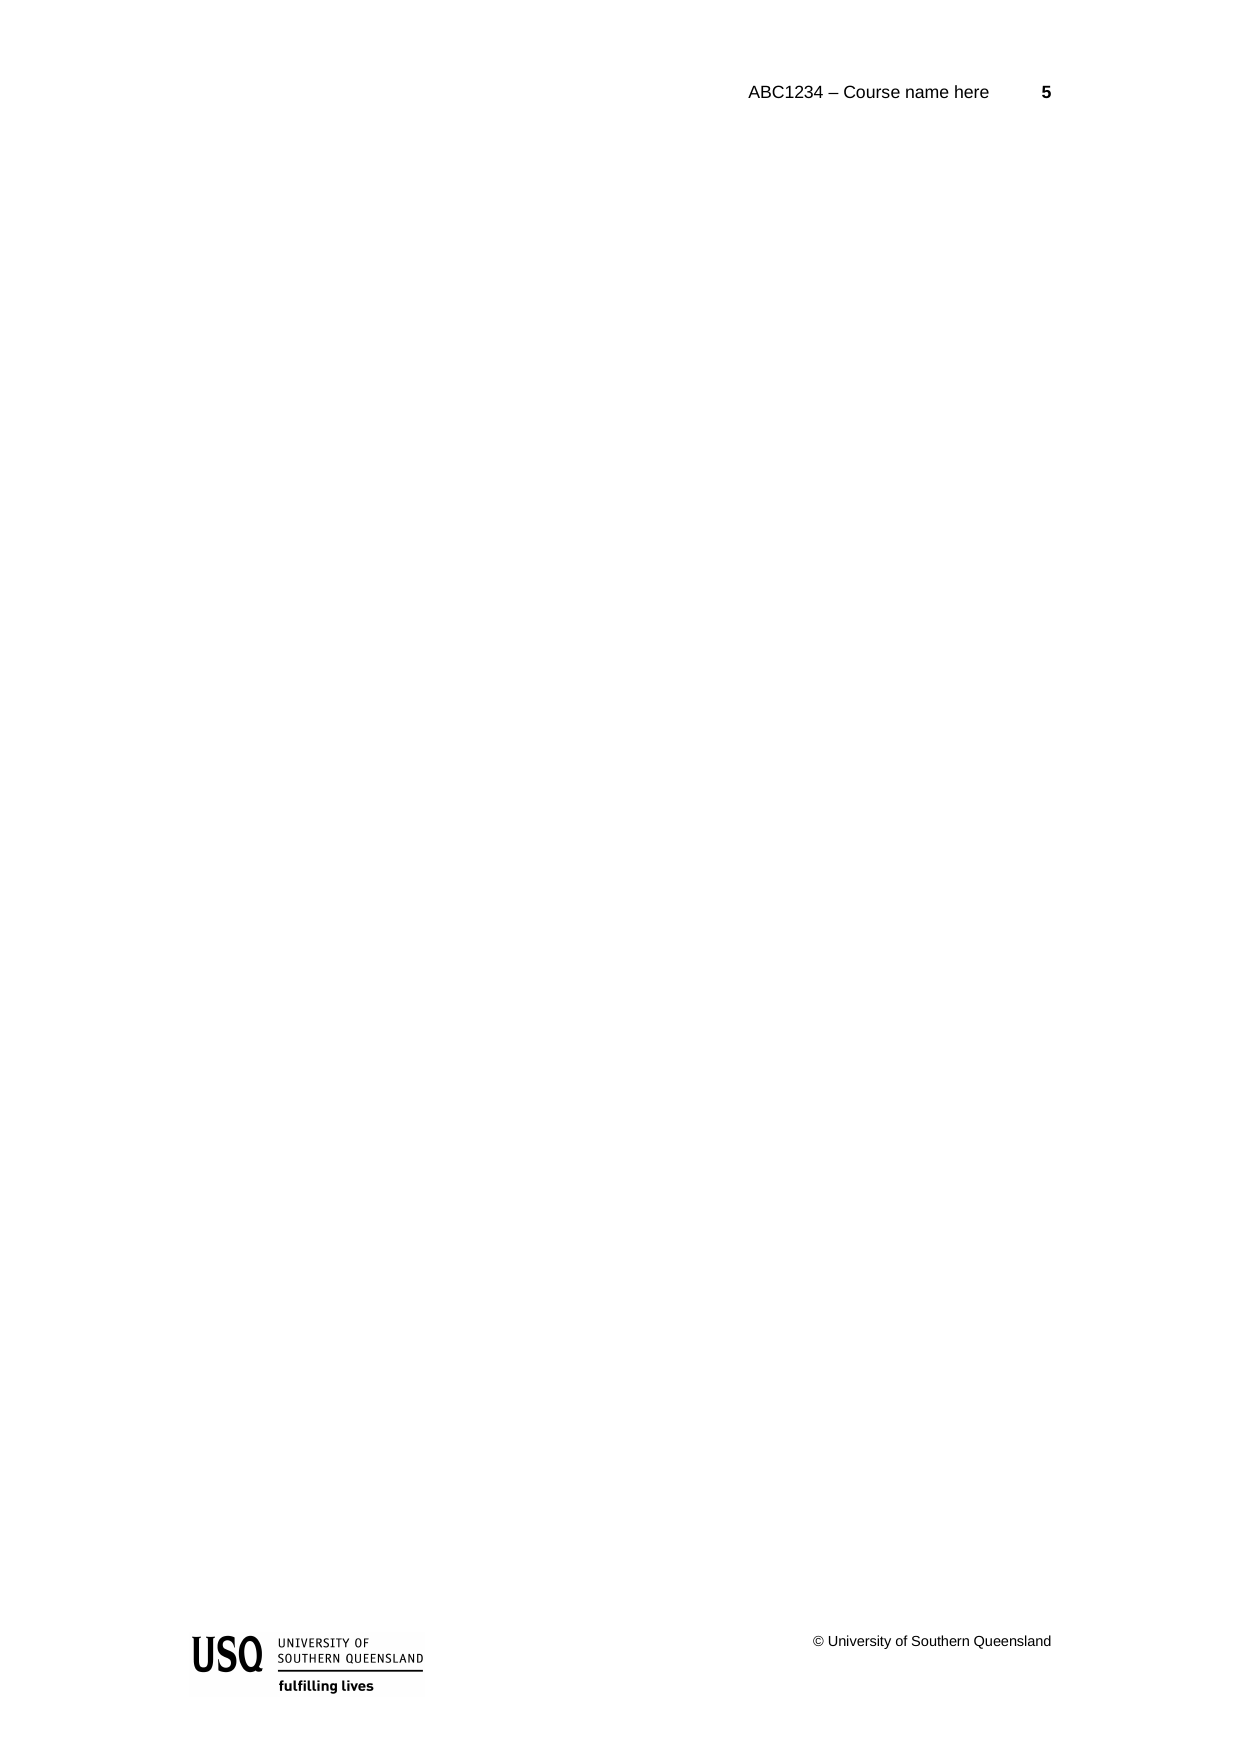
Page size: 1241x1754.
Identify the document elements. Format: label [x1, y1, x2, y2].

picture [188, 1632, 426, 1697]
